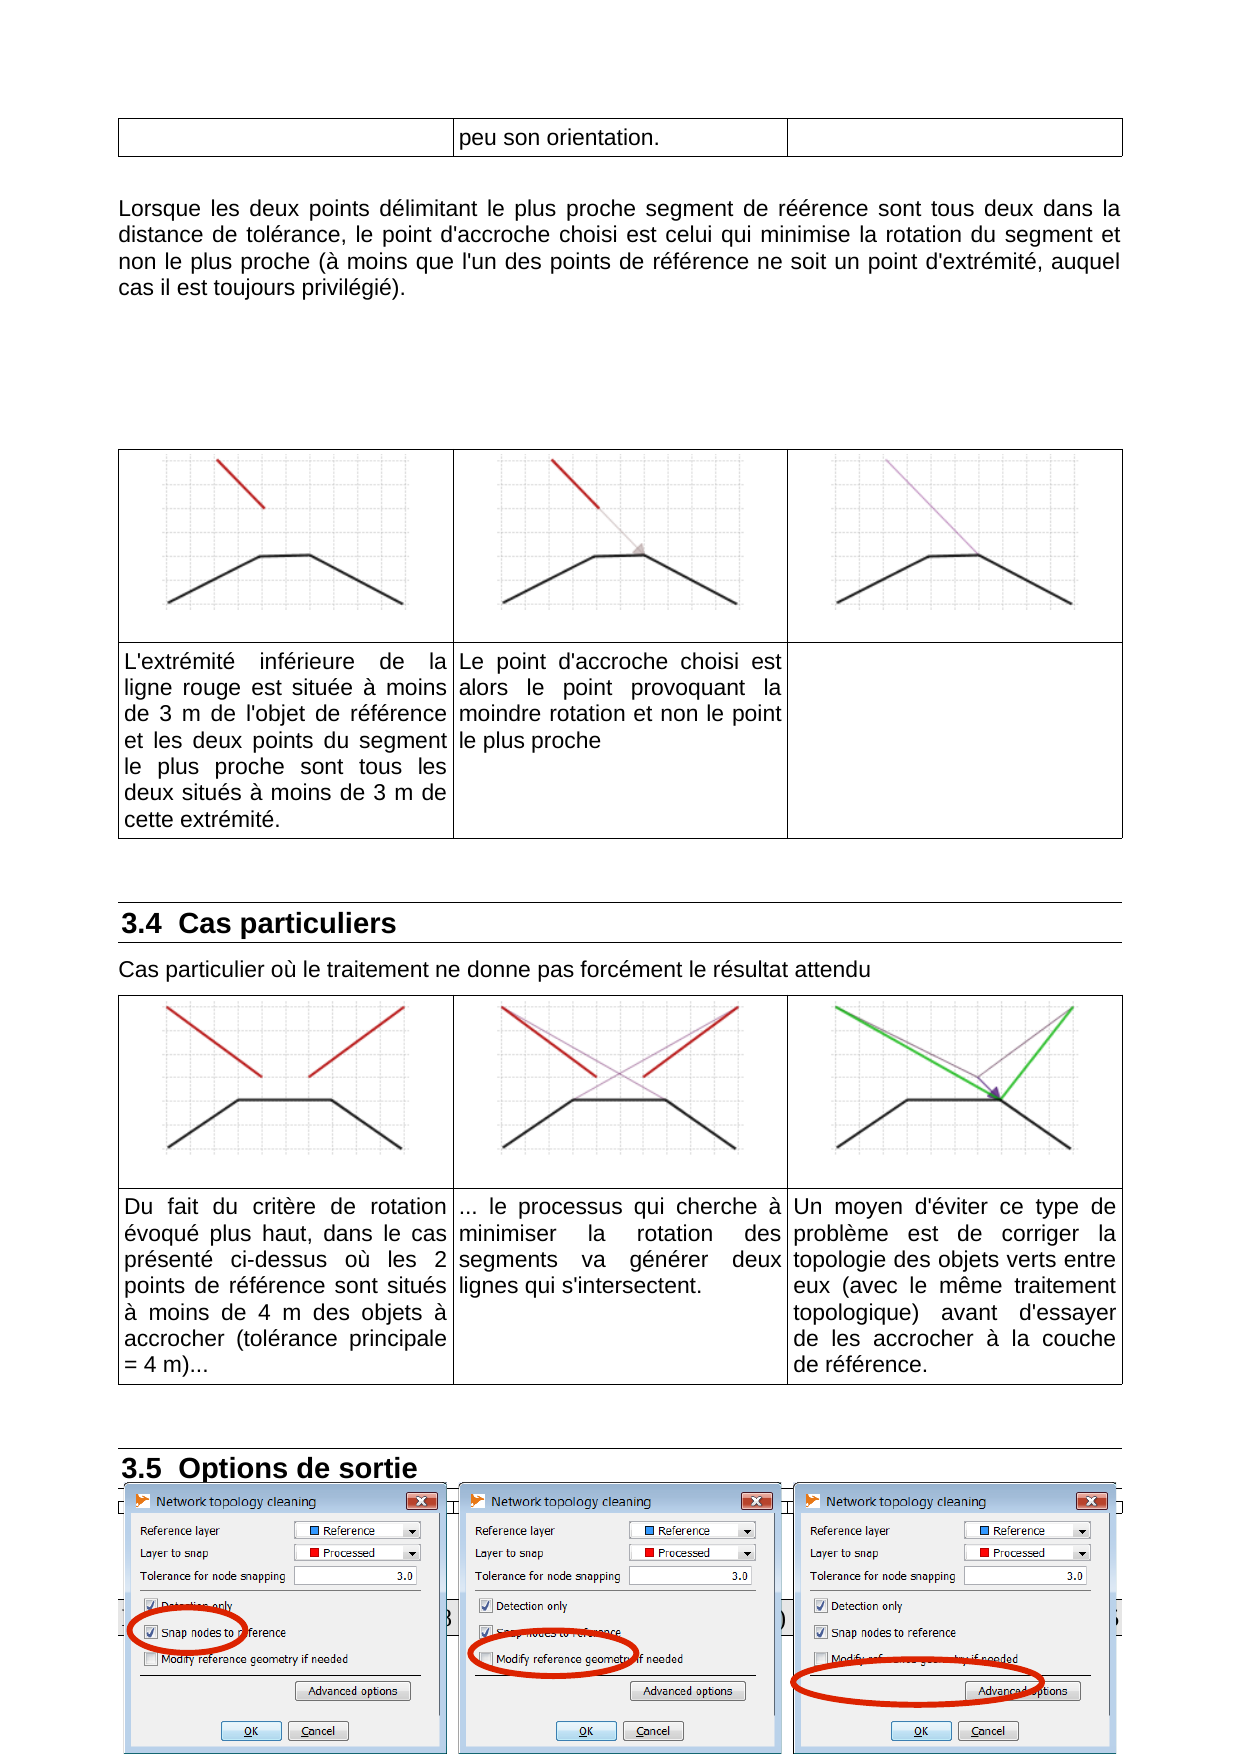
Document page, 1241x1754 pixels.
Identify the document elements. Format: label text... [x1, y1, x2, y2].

text Cas particulier où le traitement ne donne pas forcément le résultat attendu [118, 956, 1122, 982]
table_header [454, 450, 787, 642]
picture [161, 1000, 410, 1156]
picture [830, 1000, 1079, 1156]
table_cell Du fait du critère de rotation évoqué plus haut, dans le cas présenté ci-dessus où les 2 points de référence sont situés à moins de 4 m des objets à accrocher (tolérance principale = 4 m)... [119, 1189, 453, 1383]
picture [496, 454, 744, 610]
table_header [119, 996, 453, 1187]
table_cell L'extrémité inférieure de la ligne rouge est située à moins de 3 m de l'objet de référence et les deux points du segment le plus proche sont tous les deux situés à moins de 3 m de cette extrémité. [119, 643, 453, 838]
picture [458, 1482, 782, 1754]
table_cell [788, 119, 1122, 156]
subtitle Cas particuliers [118, 903, 1122, 942]
table_cell [788, 643, 1122, 838]
table_cell Un moyen d'éviter ce type de problème est de corriger la topologie des objets verts entre eux (avec le même traitement topologique) avant d'essayer de les accrocher à la couche de référence. [788, 1189, 1122, 1383]
picture [161, 454, 410, 610]
picture [797, 1663, 1038, 1701]
picture [830, 454, 1079, 610]
subtitle Options de sortie [118, 1449, 1122, 1488]
table_header [119, 450, 453, 642]
table_header [788, 450, 1122, 642]
table_cell [119, 119, 453, 156]
picture [496, 1000, 744, 1156]
table_header [788, 996, 1122, 1187]
text Lorsque les deux points délimitant le plus proche segment de réérence sont tous deux dans la distance de tolérance, le point d'accroche choisi est celui qui minimise la rotation du segment et non le plus proche (à moins que l'un des points de référence ne soit un point d'extrémité, auquel cas il est toujours privilégié). [118, 195, 1122, 300]
table_cell peu son orientation. [454, 119, 787, 156]
picture [793, 1482, 1117, 1754]
table_header [454, 996, 787, 1187]
table_cell Le point d'accroche choisi est alors le point provoquant la moindre rotation et non le point le plus proche [454, 643, 787, 838]
table_cell ... le processus qui cherche à minimiser la rotation des segments va générer deux lignes qui s'intersectent. [454, 1189, 787, 1383]
picture [123, 1482, 447, 1754]
